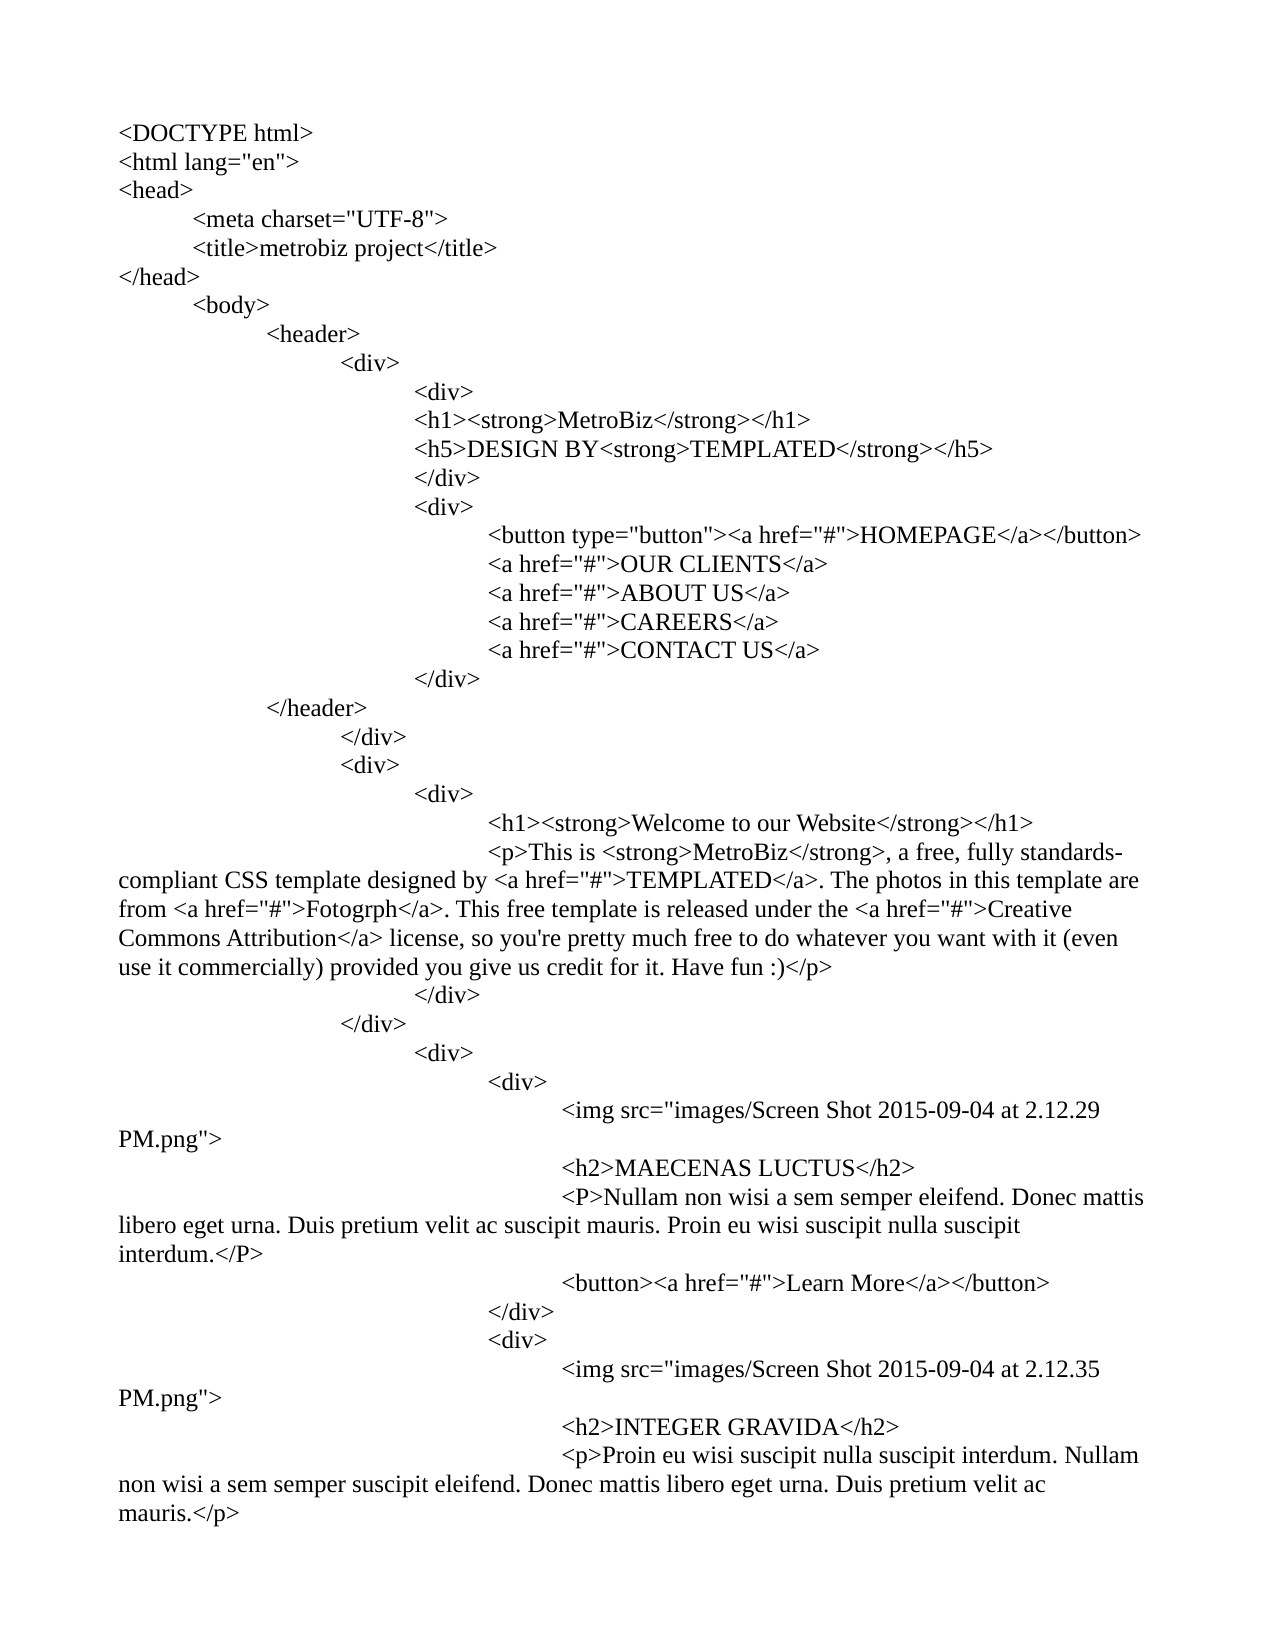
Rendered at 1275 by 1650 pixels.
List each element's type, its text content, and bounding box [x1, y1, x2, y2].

text <div> [118, 1326, 1157, 1354]
text </div> [118, 722, 1157, 751]
text </div> [118, 1009, 1157, 1038]
text <div> [118, 751, 1157, 779]
text <p>Proin eu wisi suscipit nulla suscipit interdum. Nullam non wisi a sem semper suscipit eleifend. Donec mattis libero eget urna. Duis pretium velit ac mauris.</p> [118, 1441, 1157, 1527]
text </div> [118, 664, 1157, 693]
text <a href="#">ABOUT US</a> [118, 578, 1157, 607]
text <button type="button"><a href="#">HOMEPAGE</a></button> [118, 521, 1157, 549]
text <div> [118, 377, 1157, 406]
text <a href="#">CONTACT US</a> [118, 636, 1157, 664]
text <html lang="en"> [118, 147, 1157, 176]
text <div> [118, 779, 1157, 808]
text <div> [118, 1067, 1157, 1096]
text </div> [118, 463, 1157, 492]
text <h1><strong>Welcome to our Website</strong></h1> [118, 808, 1157, 837]
text <P>Nullam non wisi a sem semper eleifend. Donec mattis libero eget urna. Duis pretium velit ac suscipit mauris. Proin eu wisi suscipit nulla suscipit interdum.</P> [118, 1182, 1157, 1268]
text <div> [118, 348, 1157, 377]
text </header> [118, 693, 1157, 722]
text <div> [118, 492, 1157, 521]
text <header> [118, 319, 1157, 348]
text <meta charset="UTF-8"> [118, 204, 1157, 233]
text <a href="#">OUR CLIENTS</a> [118, 549, 1157, 578]
text <img src="images/Screen Shot 2015-09-04 at 2.12.35 PM.png"> [118, 1354, 1157, 1412]
text <h1><strong>MetroBiz</strong></h1> [118, 406, 1157, 434]
text </head> [118, 262, 1157, 291]
text <DOCTYPE html> [118, 118, 1157, 147]
text <div> [118, 1038, 1157, 1067]
text <button><a href="#">Learn More</a></button> [118, 1268, 1157, 1297]
text </div> [118, 981, 1157, 1009]
text <head> [118, 176, 1157, 204]
text <h2>MAECENAS LUCTUS</h2> [118, 1153, 1157, 1182]
text <h5>DESIGN BY<strong>TEMPLATED</strong></h5> [118, 434, 1157, 463]
text </div> [118, 1297, 1157, 1326]
text <p>This is <strong>MetroBiz</strong>, a free, fully standards-compliant CSS template designed by <a href="#">TEMPLATED</a>. The photos in this template are from <a href="#">Fotogrph</a>. This free template is released under the <a href="#">Creative Commons Attribution</a> license, so you're pretty much free to do whatever you want with it (even use it commercially) provided you give us credit for it. Have fun :)</p> [118, 837, 1157, 981]
text <a href="#">CAREERS</a> [118, 607, 1157, 636]
text <body> [118, 291, 1157, 319]
text <img src="images/Screen Shot 2015-09-04 at 2.12.29 PM.png"> [118, 1096, 1157, 1153]
text <title>metrobiz project</title> [118, 233, 1157, 262]
text <h2>INTEGER GRAVIDA</h2> [118, 1412, 1157, 1441]
